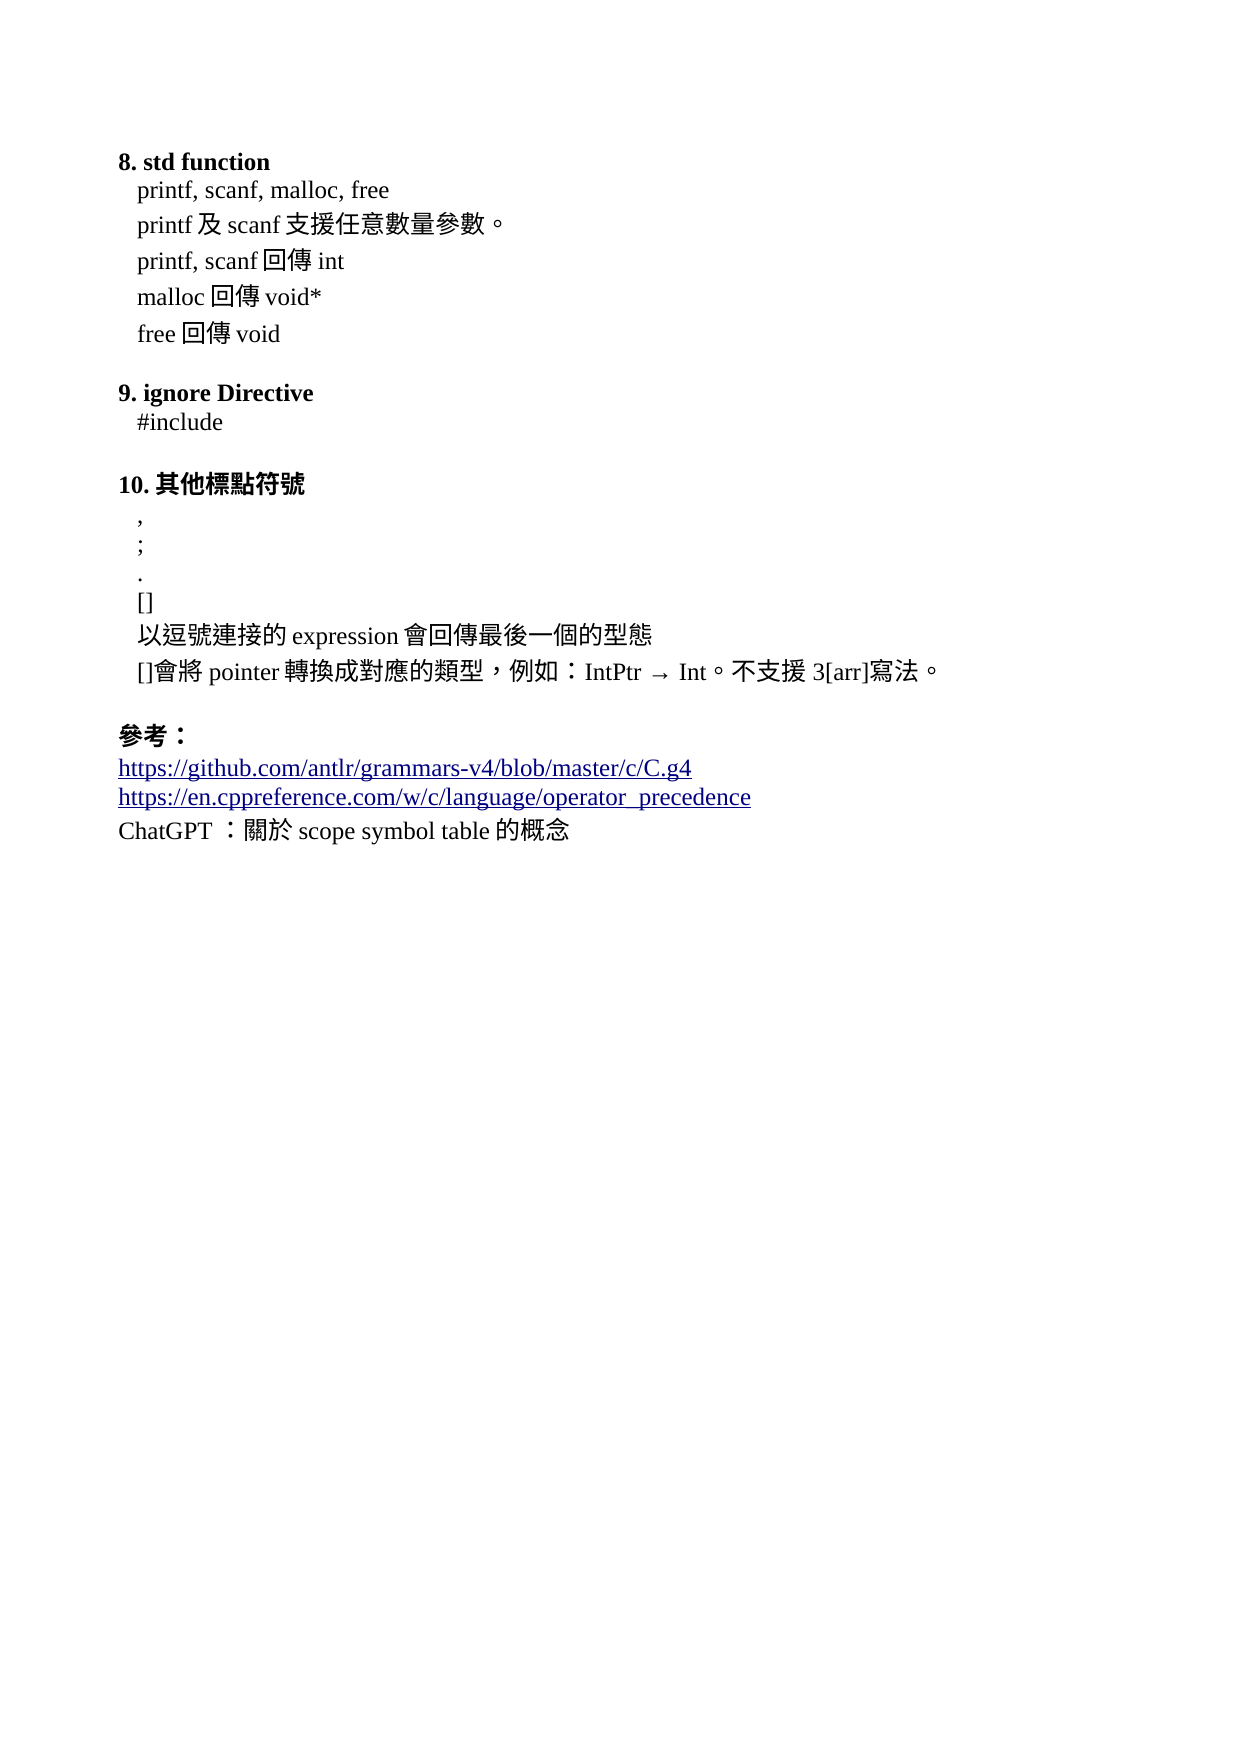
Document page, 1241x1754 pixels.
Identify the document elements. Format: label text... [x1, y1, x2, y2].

text . [118, 558, 1122, 587]
text 以逗號連接的expression會回傳最後一個的型態 [118, 616, 1122, 652]
text []會將pointer轉換成對應的類型，例如：IntPtr → Int。不支援 3[arr]寫法。 [118, 652, 1122, 688]
text 參考： [118, 717, 1122, 753]
text 10. 其他標點符號 [118, 464, 1122, 501]
text 9. ignore Directive [118, 378, 1122, 407]
text https://en.cppreference.com/w/c/language/operator_precedence [118, 782, 1122, 811]
text printf, scanf回傳int [118, 241, 1122, 277]
text malloc回傳void* [118, 277, 1122, 313]
text printf及scanf支援任意數量參數。 [118, 204, 1122, 241]
text #include [118, 407, 1122, 436]
text ChatGPT ：關於scope symbol table的概念 [118, 811, 1122, 847]
text [] [118, 587, 1122, 616]
text free回傳void [118, 313, 1122, 349]
text https://github.com/antlr/grammars-v4/blob/master/c/C.g4 [118, 753, 1122, 782]
text ; [118, 529, 1122, 558]
text printf, scanf, malloc, free [118, 176, 1122, 204]
text , [118, 501, 1122, 529]
text 8. std function [118, 147, 1122, 176]
